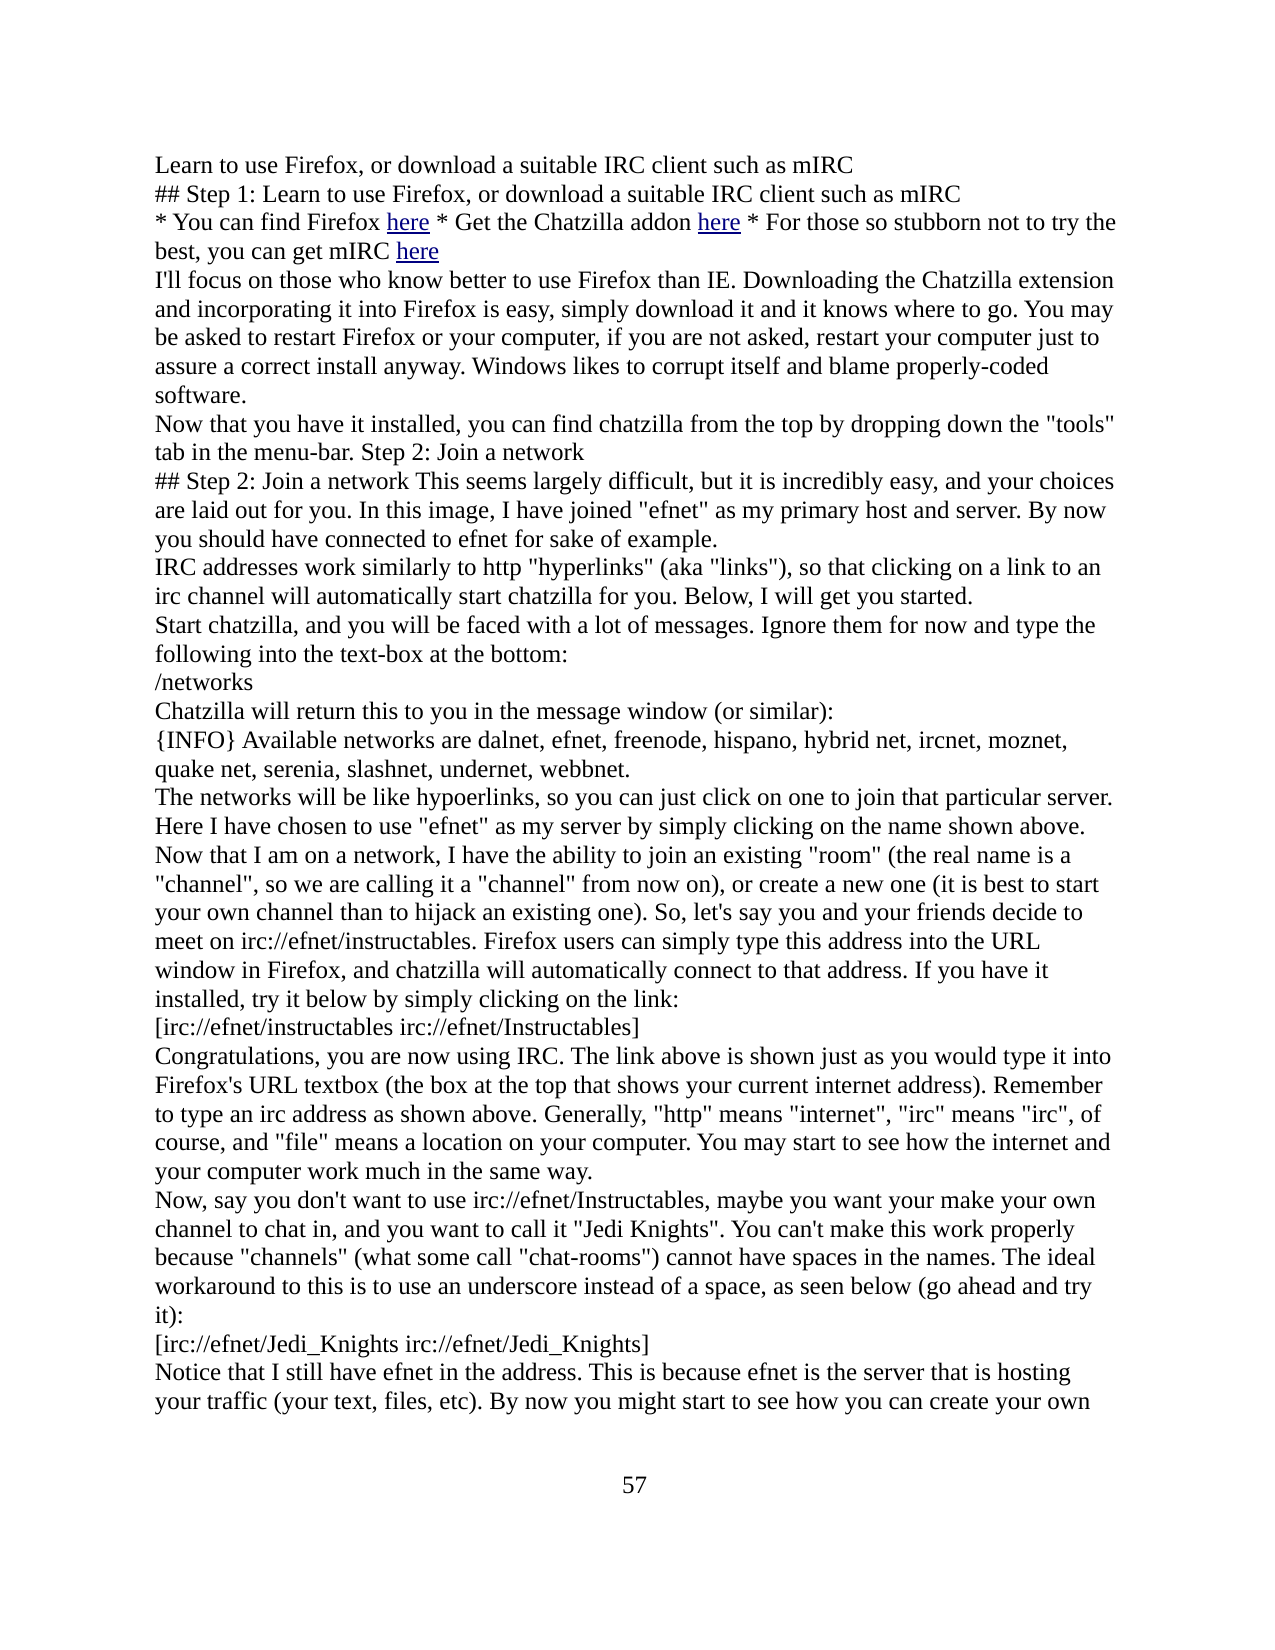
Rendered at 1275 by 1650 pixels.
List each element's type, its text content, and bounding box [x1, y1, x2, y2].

table_cell * You can find Firefox here * Get the Chatzilla addon here * For those so stubborn not to try the best, you can get mIRC here [150, 208, 1125, 265]
table_cell The networks will be like hypoerlinks, so you can just click on one to join that particular server. Here I have chosen to use "efnet" as my server by simply clicking on the name shown above. Now that I am on a network, I have the ability to join an existing "room" (the real name is a "channel", so we are calling it a "channel" from now on), or create a new one (it is best to start your own channel than to hijack an existing one). So, let's say you and your friends decide to meet on irc://efnet/instructables. Firefox users can simply type this address into the URL window in Firefox, and chatzilla will automatically connect to that address. If you have it installed, try it below by simply clicking on the link: [150, 783, 1125, 1012]
table_cell Congratulations, you are now using IRC. The link above is shown just as you would type it into Firefox's URL textbox (the box at the top that shows your current internet address). Remember to type an irc address as shown above. Generally, "http" means "internet", "irc" means "irc", of course, and "file" means a location on your computer. You may start to see how the internet and your computer work much in the same way. [150, 1041, 1125, 1185]
table_cell IRC addresses work similarly to http "hyperlinks" (aka "links"), so that clicking on a link to an irc channel will automatically start chatzilla for you. Below, I will get you started. [150, 553, 1125, 610]
table_cell [irc://efnet/Jedi_Knights irc://efnet/Jedi_Knights] [150, 1329, 1125, 1357]
table_cell Notice that I still have efnet in the address. This is because efnet is the server that is hosting your traffic (your text, files, etc). By now you might start to see how you can create your own [150, 1358, 1125, 1415]
table_cell Learn to use Firefox, or download a suitable IRC client such as mIRC [150, 150, 1125, 179]
table_cell {INFO} Available networks are dalnet, efnet, freenode, hispano, hybrid net, ircnet, moznet, quake net, serenia, slashnet, undernet, webbnet. [150, 725, 1125, 782]
table_cell /networks [150, 668, 1125, 696]
table_cell Now, say you don't want to use irc://efnet/Instructables, maybe you want your make your own channel to chat in, and you want to call it "Jedi Knights". You can't make this work properly because "channels" (what some call "chat-rooms") cannot have spaces in the names. The ideal workaround to this is to use an underscore instead of a space, as seen below (go ahead and try it): [150, 1185, 1125, 1329]
table_cell [irc://efnet/instructables irc://efnet/Instructables] [150, 1013, 1125, 1041]
table_cell I'll focus on those who know better to use Firefox than IE. Downloading the Chatzilla extension and incorporating it into Firefox is easy, simply download it and it knows where to go. You may be asked to restart Firefox or your computer, if you are not asked, restart your computer just to assure a correct install anyway. Windows likes to corrupt itself and blame properly-coded software. [150, 265, 1125, 409]
table_cell ## Step 1: Learn to use Firefox, or download a suitable IRC client such as mIRC [150, 179, 1125, 207]
table_cell Chatzilla will return this to you in the message window (or similar): [150, 696, 1125, 725]
table_cell Now that you have it installed, you can find chatzilla from the top by dropping down the "tools" tab in the menu-bar. Step 2: Join a network [150, 409, 1125, 466]
table_cell Start chatzilla, and you will be faced with a lot of messages. Ignore them for now and type the following into the text-box at the bottom: [150, 610, 1125, 667]
table_cell ## Step 2: Join a network This seems largely difficult, but it is incredibly easy, and your choices are laid out for you. In this image, I have joined "efnet" as my primary host and server. By now you should have connected to efnet for sake of example. [150, 466, 1125, 552]
